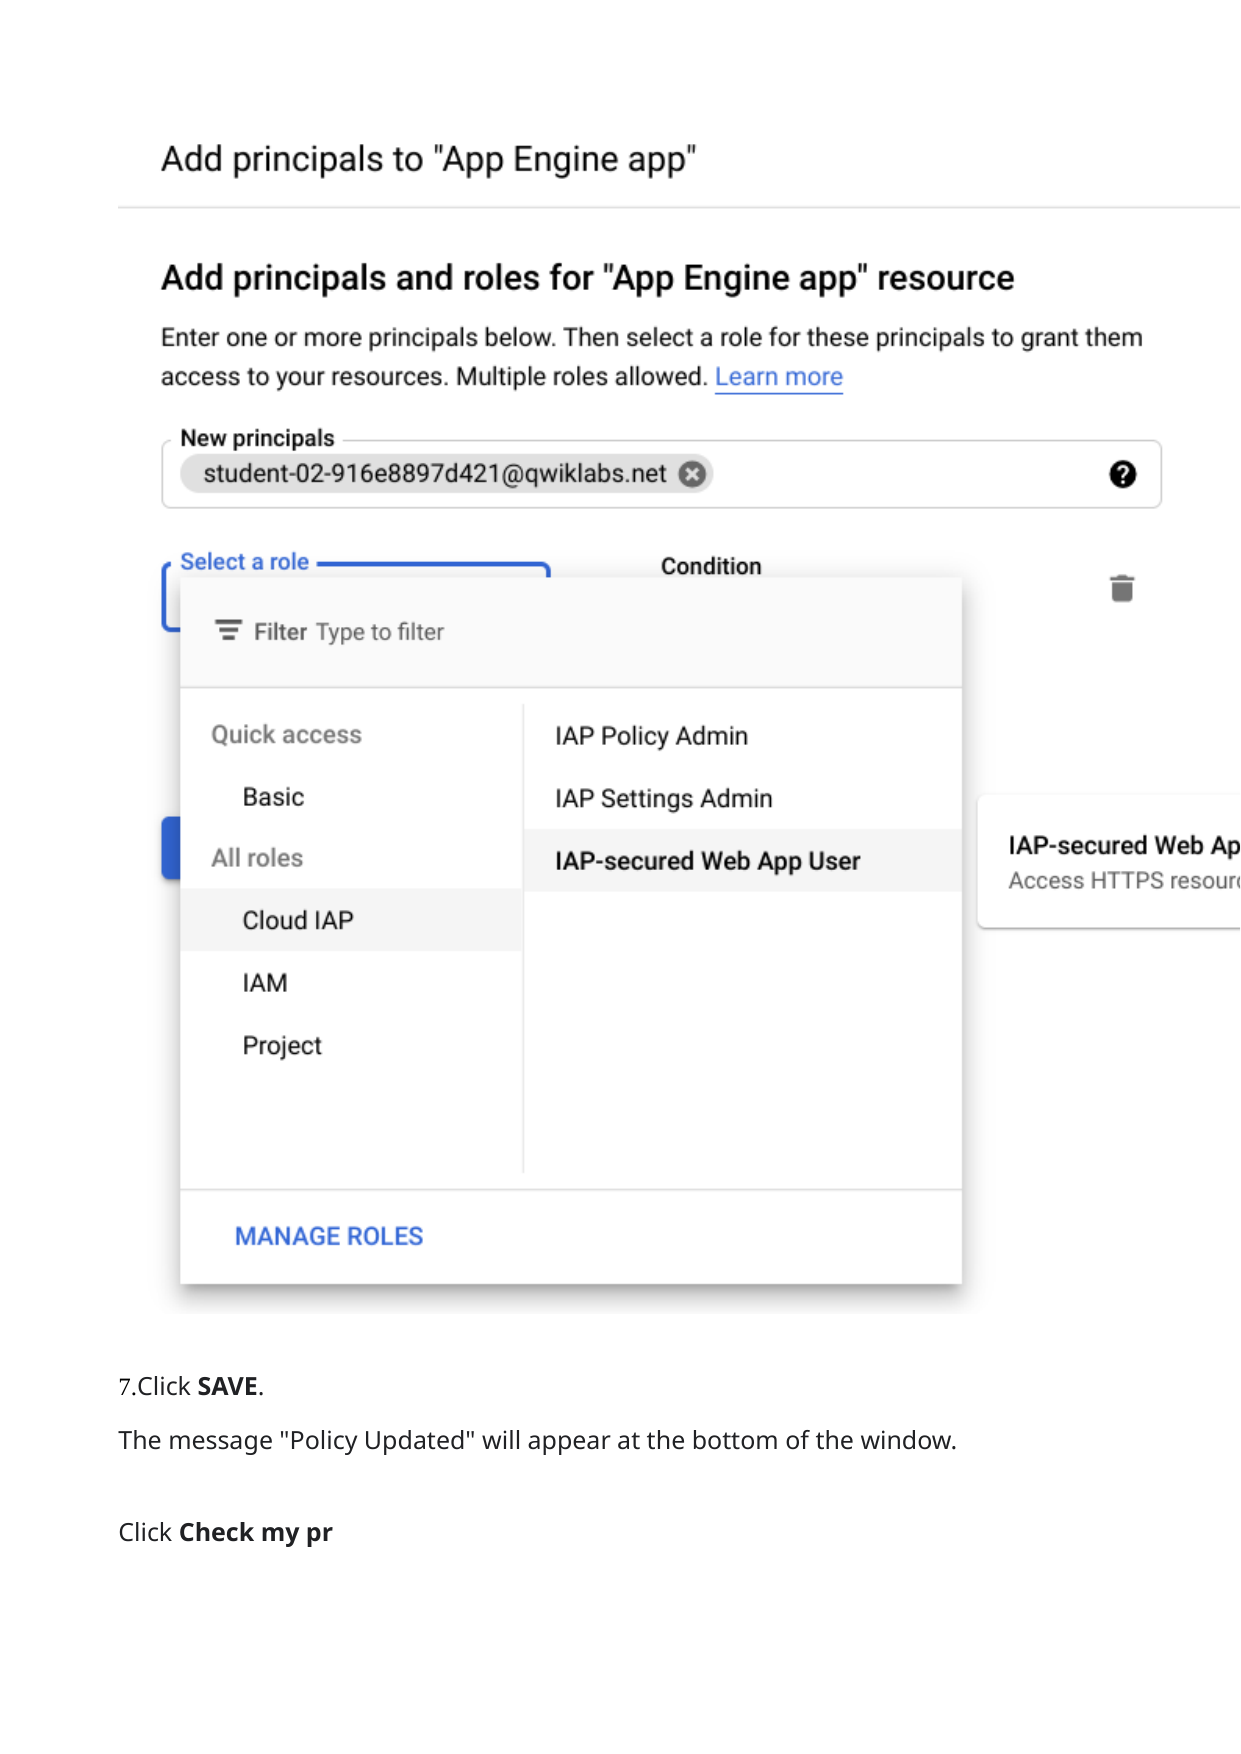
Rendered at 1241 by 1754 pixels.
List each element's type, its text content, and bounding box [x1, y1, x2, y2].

text Click Check my pr [118, 1514, 1122, 1549]
picture [118, 118, 1241, 1314]
list Click SAVE. [118, 1368, 1122, 1402]
text The message "Policy Updated" will appear at the bottom of the window. [118, 1423, 1122, 1457]
